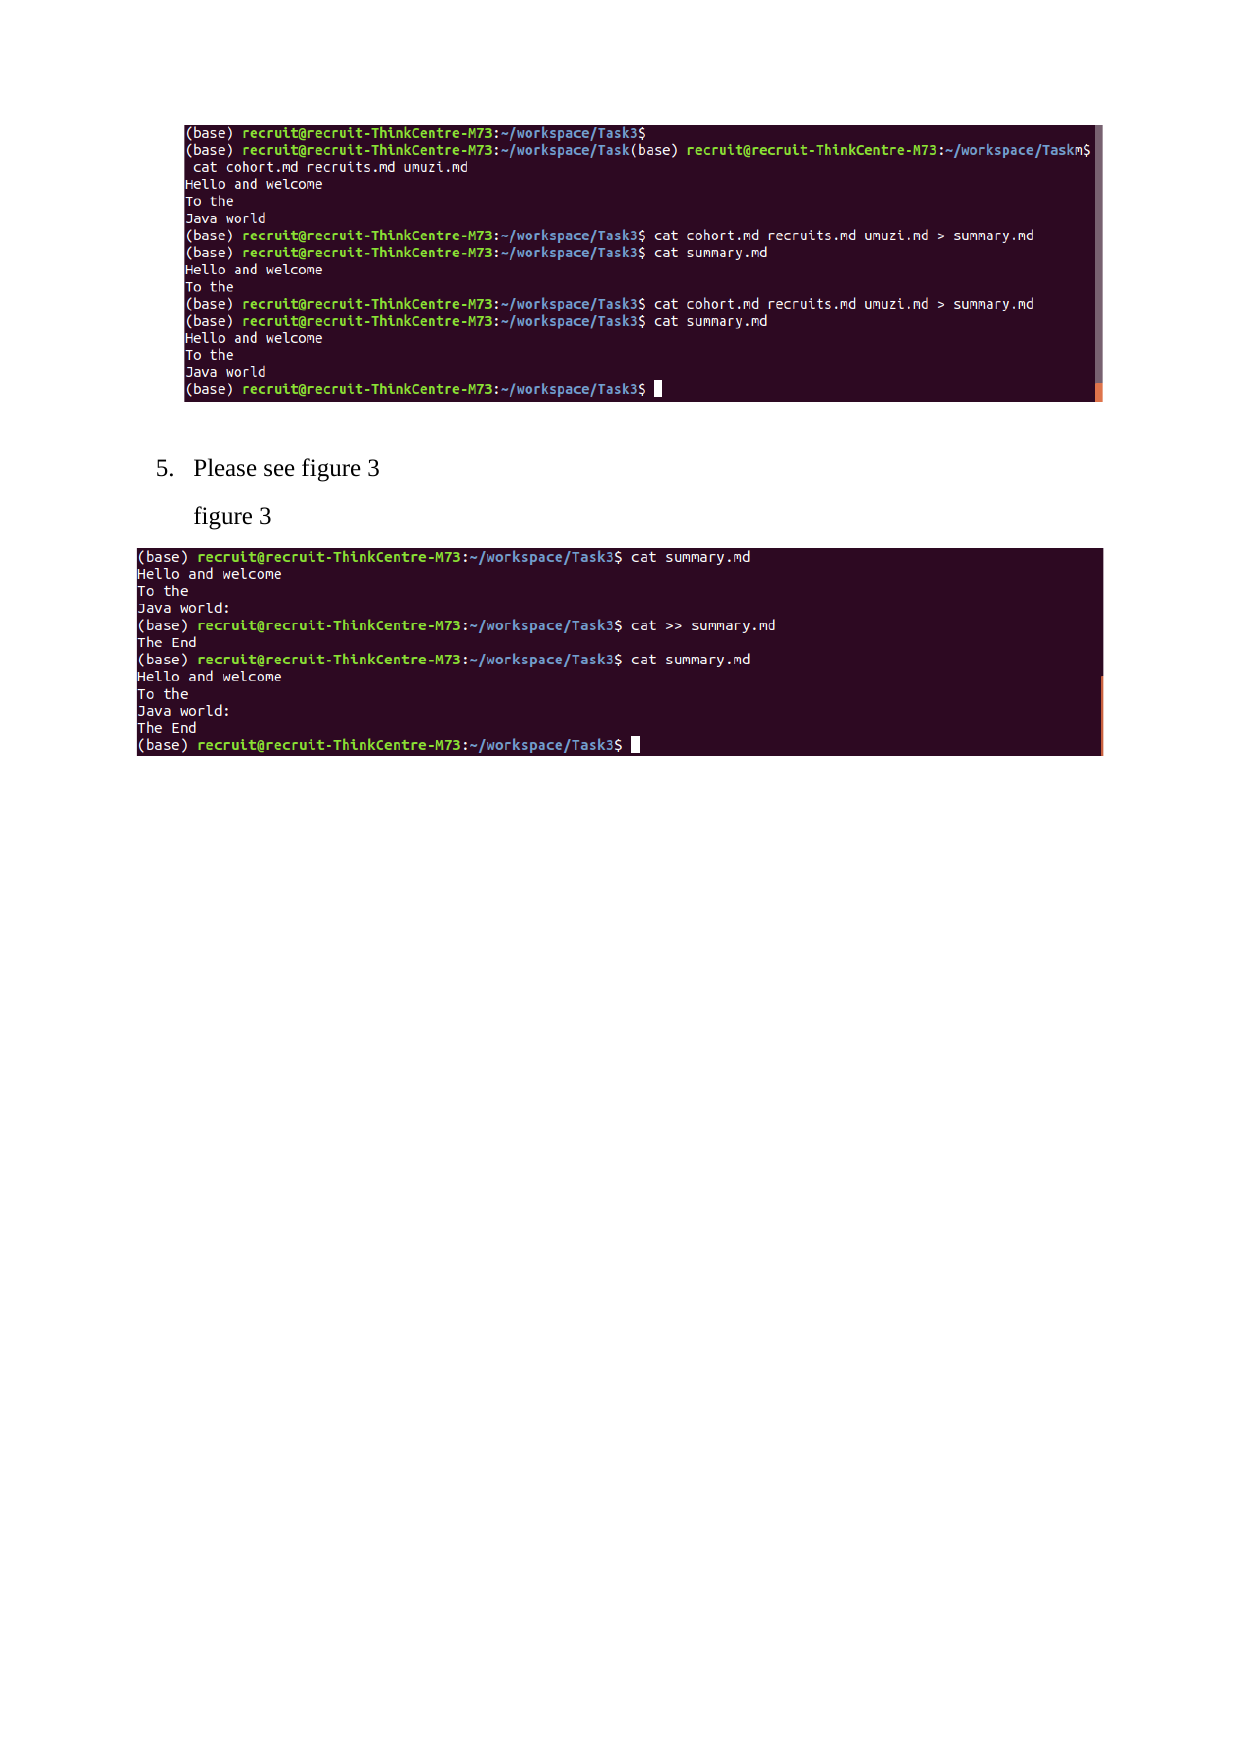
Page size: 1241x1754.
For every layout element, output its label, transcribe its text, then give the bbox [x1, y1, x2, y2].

picture [136, 548, 1104, 756]
list figure 3 [156, 501, 1122, 529]
picture [184, 125, 1103, 402]
list Please see figure 3 [156, 453, 1122, 482]
